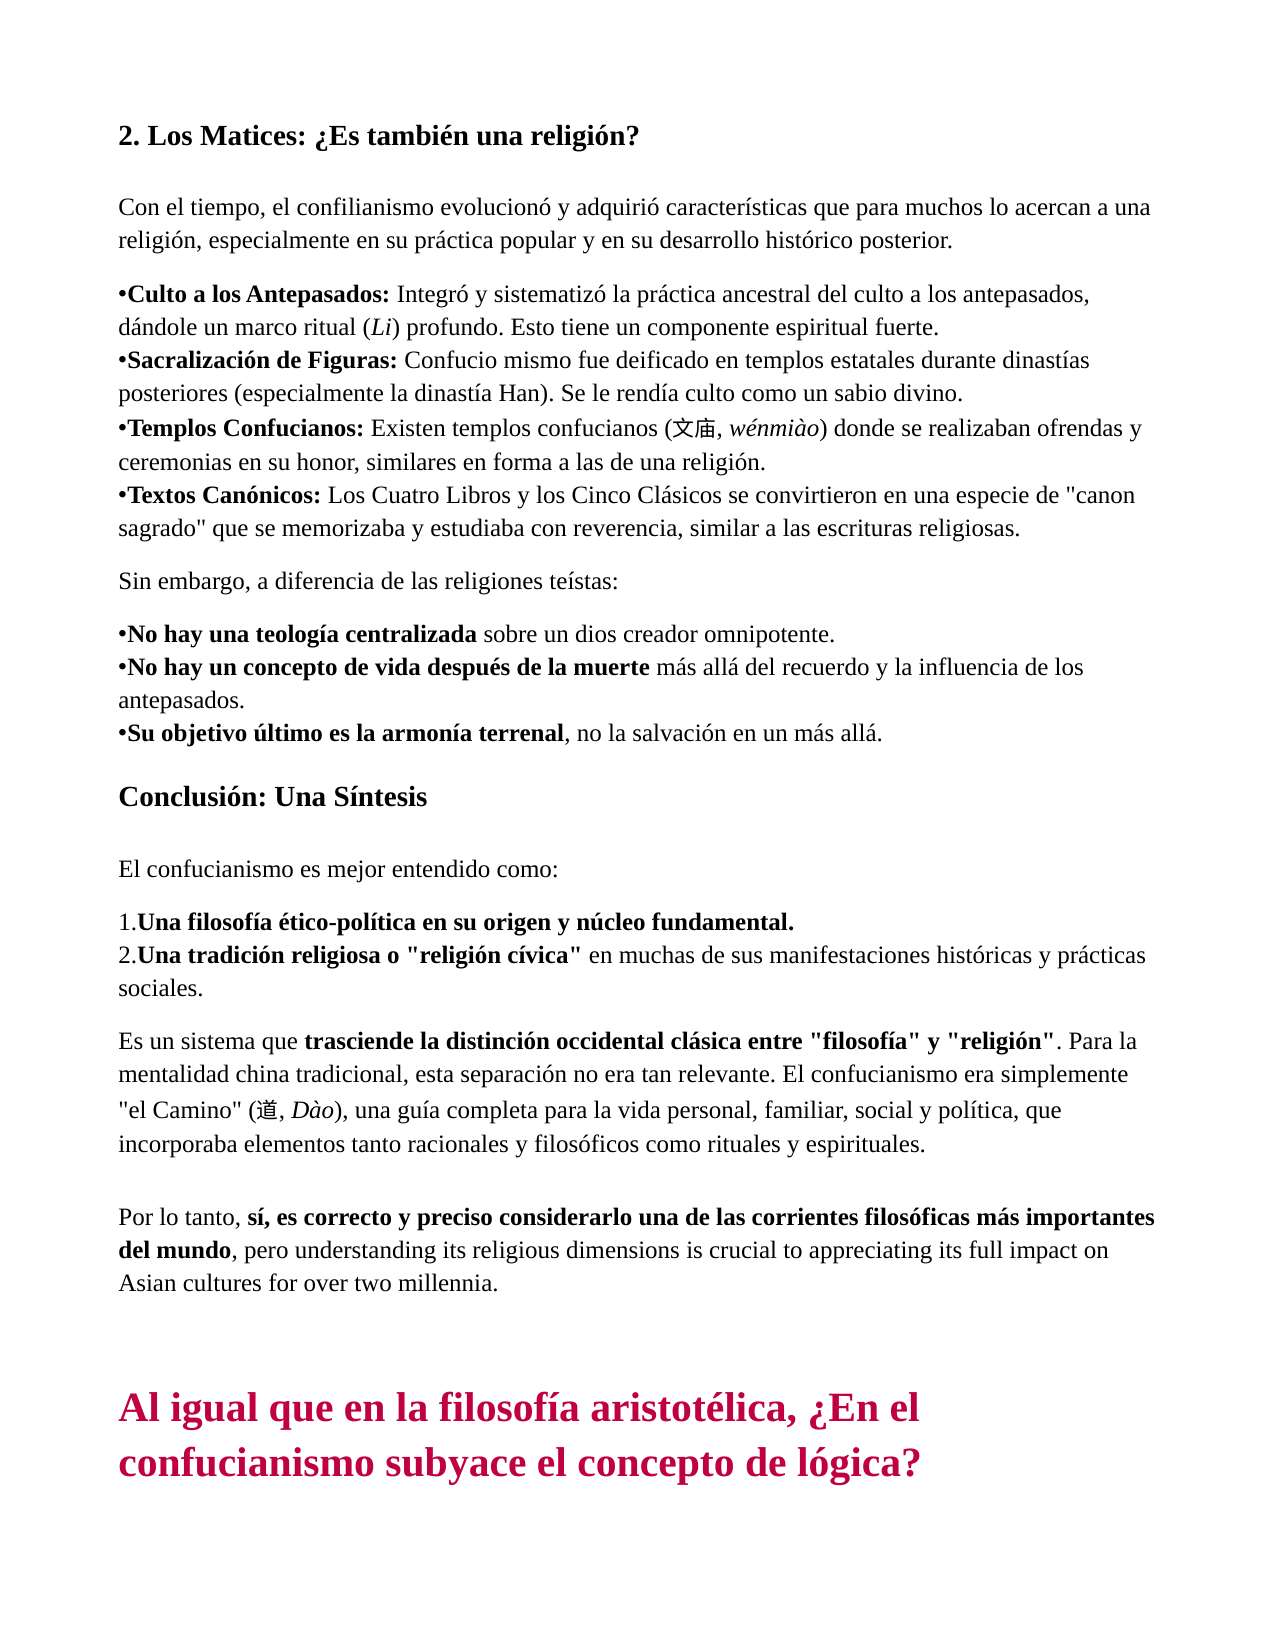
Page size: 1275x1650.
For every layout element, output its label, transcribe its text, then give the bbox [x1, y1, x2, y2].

list Una filosofía ético-política en su origen y núcleo fundamental. [118, 907, 1157, 936]
list Una tradición religiosa o "religión cívica" en muchas de sus manifestaciones históricas y prácticas sociales. [118, 940, 1157, 1002]
subtitle 2. Los Matices: ¿Es también una religión? [118, 118, 1157, 152]
text Es un sistema que trasciende la distinción occidental clásica entre "filosofía" y "religión". Para la mentalidad china tradicional, esta separación no era tan relevante. El confucianismo era simplemente "el Camino" (道, Dào), una guía completa para la vida personal, familiar, social y política, que incorporaba elementos tanto racionales y filosóficos como rituales y espirituales. [118, 1026, 1157, 1158]
list No hay un concepto de vida después de la muerte más allá del recuerdo y la influencia de los antepasados. [118, 652, 1157, 714]
text Al igual que en la filosofía aristotélica, ¿En el confucianismo subyace el concepto de lógica? [118, 1382, 1157, 1485]
list Sacralización de Figuras: Confucio mismo fue deificado en templos estatales durante dinastías posteriores (especialmente la dinastía Han). Se le rendía culto como un sabio divino. [118, 345, 1157, 406]
list Su objetivo último es la armonía terrenal, no la salvación en un más allá. [118, 718, 1157, 747]
text Por lo tanto, sí, es correcto y preciso considerarlo una de las corrientes filosóficas más importantes del mundo, pero understanding its religious dimensions is crucial to appreciating its full impact on Asian cultures for over two millennia. [118, 1202, 1157, 1297]
list No hay una teología centralizada sobre un dios creador omnipotente. [118, 619, 1157, 648]
text Con el tiempo, el confilianismo evolucionó y adquirió características que para muchos lo acercan a una religión, especialmente en su práctica popular y en su desarrollo histórico posterior. [118, 192, 1157, 254]
list Culto a los Antepasados: Integró y sistematizó la práctica ancestral del culto a los antepasados, dándole un marco ritual (Li) profundo. Esto tiene un componente espiritual fuerte. [118, 279, 1157, 340]
subtitle Conclusión: Una Síntesis [118, 779, 1157, 813]
text Sin embargo, a diferencia de las religiones teístas: [118, 566, 1157, 595]
list Templos Confucianos: Existen templos confucianos (文庙, wénmiào) donde se realizaban ofrendas y ceremonias en su honor, similares en forma a las de una religión. [118, 411, 1157, 475]
list Textos Canónicos: Los Cuatro Libros y los Cinco Clásicos se convirtieron en una especie de "canon sagrado" que se memorizaba y estudiaba con reverencia, similar a las escrituras religiosas. [118, 480, 1157, 541]
text El confucianismo es mejor entendido como: [118, 854, 1157, 882]
